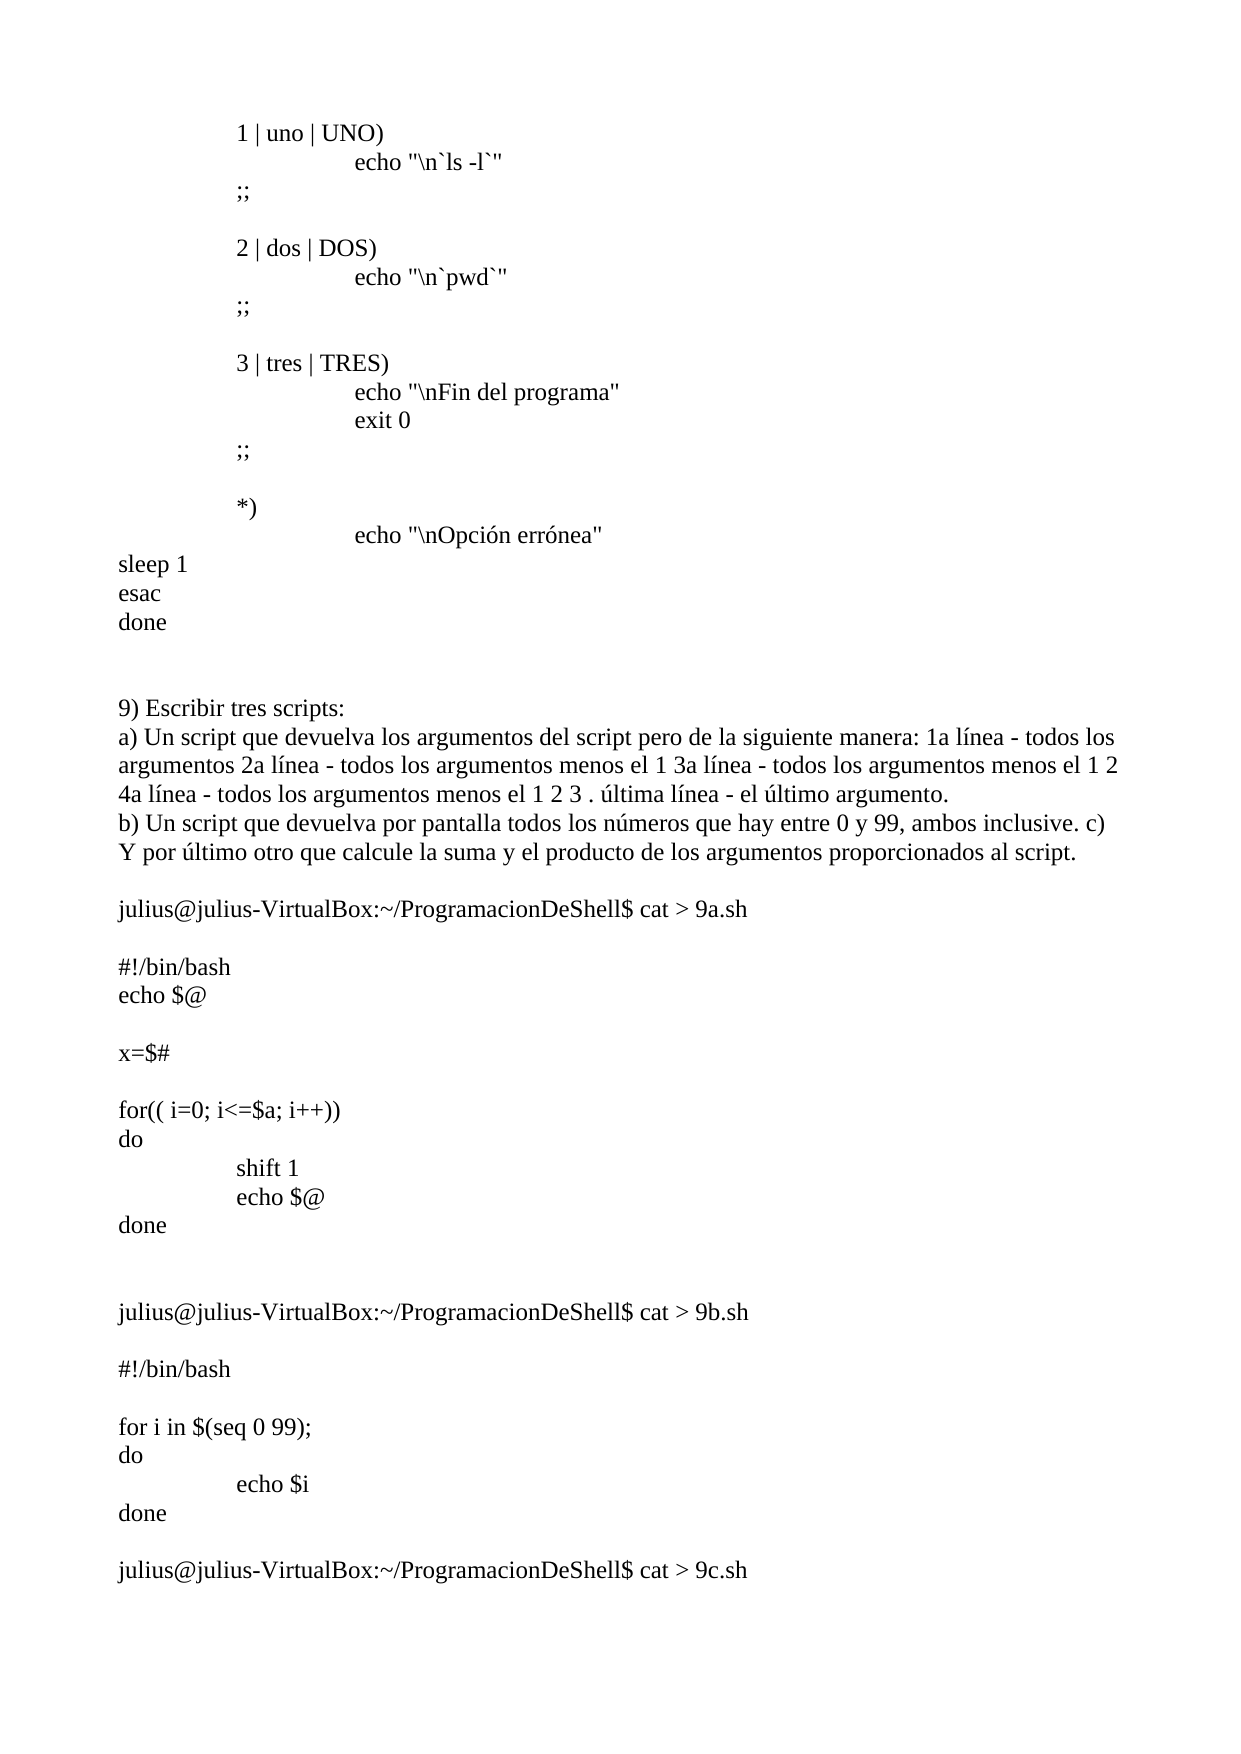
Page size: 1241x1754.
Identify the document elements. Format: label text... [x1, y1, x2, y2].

text 1 | uno | UNO) echo "\n`ls -l`" ;; 2 | dos | DOS) echo "\n`pwd`" ;; 3 | tres | TRES) echo "\nFin del programa" exit 0 ;; *) echo "\nOpción errónea" sleep 1 esac done 9) Escribir tres scripts: a) Un script que devuelva los argumentos del script pero de la siguiente manera: 1a línea - todos los argumentos 2a línea - todos los argumentos menos el 1 3a línea - todos los argumentos menos el 1 2 4a línea - todos los argumentos menos el 1 2 3 . última línea - el último argumento. b) Un script que devuelva por pantalla todos los números que hay entre 0 y 99, ambos inclusive. c) Y por último otro que calcule la suma y el producto de los argumentos proporcionados al script. julius@julius-VirtualBox:~/ProgramacionDeShell$ cat > 9a.sh #!/bin/bash echo $@ x=$# for(( i=0; i<=$a; i++)) do shift 1 echo $@ done julius@julius-VirtualBox:~/ProgramacionDeShell$ cat > 9b.sh #!/bin/bash for i in $(seq 0 99); do echo $i done julius@julius-VirtualBox:~/ProgramacionDeShell$ cat > 9c.sh [118, 118, 1122, 1613]
